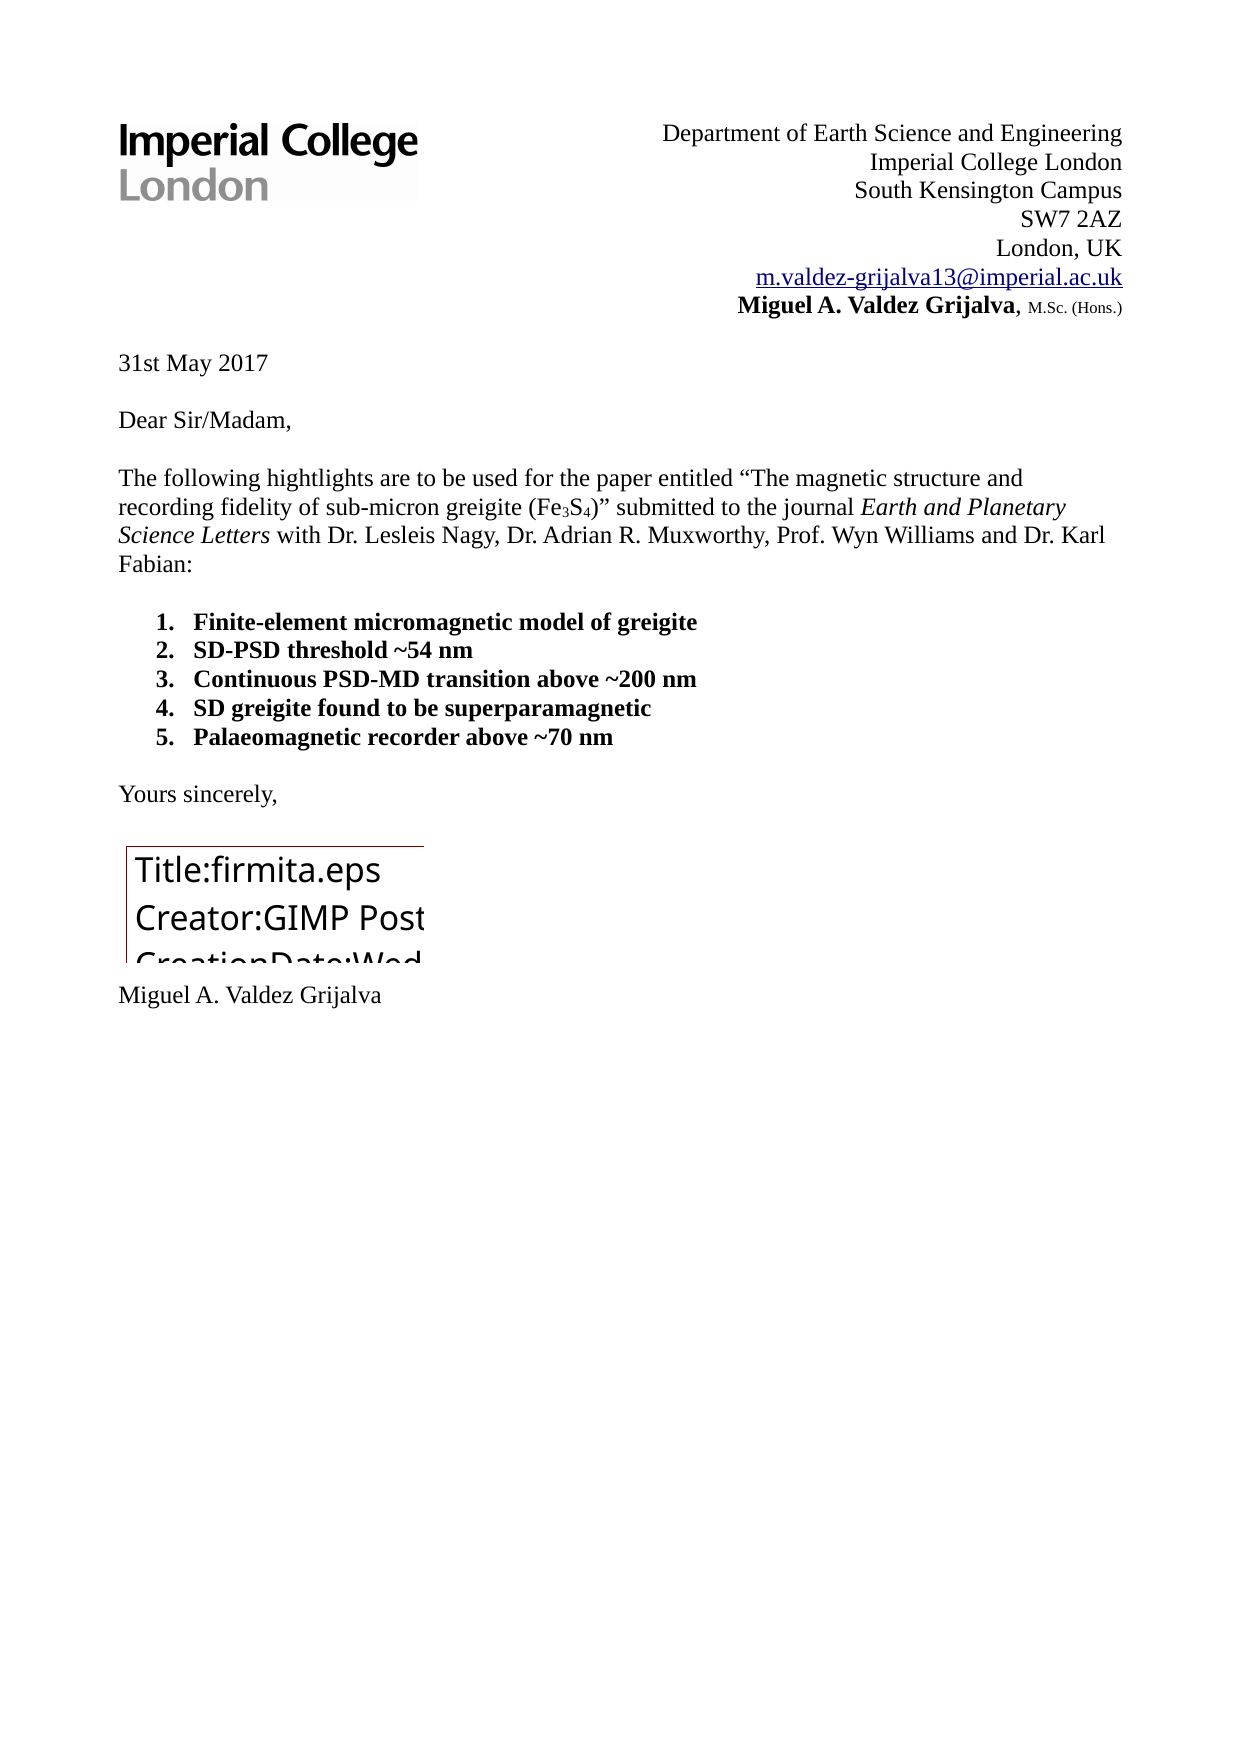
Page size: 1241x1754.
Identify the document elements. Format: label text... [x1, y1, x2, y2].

text SW7 2AZ [118, 204, 1122, 233]
text Imperial College London [418, 147, 1122, 176]
text Department of Earth Science and Engineering [118, 118, 1122, 147]
picture [120, 123, 418, 201]
text South Kensington Campus [118, 176, 1122, 204]
text Dear Sir/Madam, [118, 406, 1122, 434]
text The following hightlights are to be used for the paper entitled “The magnetic structure and recording fidelity of sub-micron greigite (Fe3S4)” submitted to the journal Earth and Planetary Science Letters with Dr. Lesleis Nagy, Dr. Adrian R. Muxworthy, Prof. Wyn Williams and Dr. Karl Fabian: [118, 463, 1122, 578]
list Continuous PSD-MD transition above ~200 nm [156, 664, 1122, 693]
list SD-PSD threshold ~54 nm [156, 636, 1122, 664]
list Finite-element micromagnetic model of greigite [156, 607, 1122, 636]
text Miguel A. Valdez Grijalva, M.Sc. (Hons.) [118, 291, 1122, 319]
list Palaeomagnetic recorder above ~70 nm [156, 722, 1122, 751]
text m.valdez-grijalva13@imperial.ac.uk [118, 262, 1122, 291]
text Yours sincerely, [118, 779, 1122, 808]
list SD greigite found to be superparamagnetic [156, 693, 1122, 722]
text London, UK [118, 233, 1122, 262]
text 31st May 2017 [118, 348, 1122, 377]
text Miguel A. Valdez Grijalva [118, 981, 1122, 1009]
